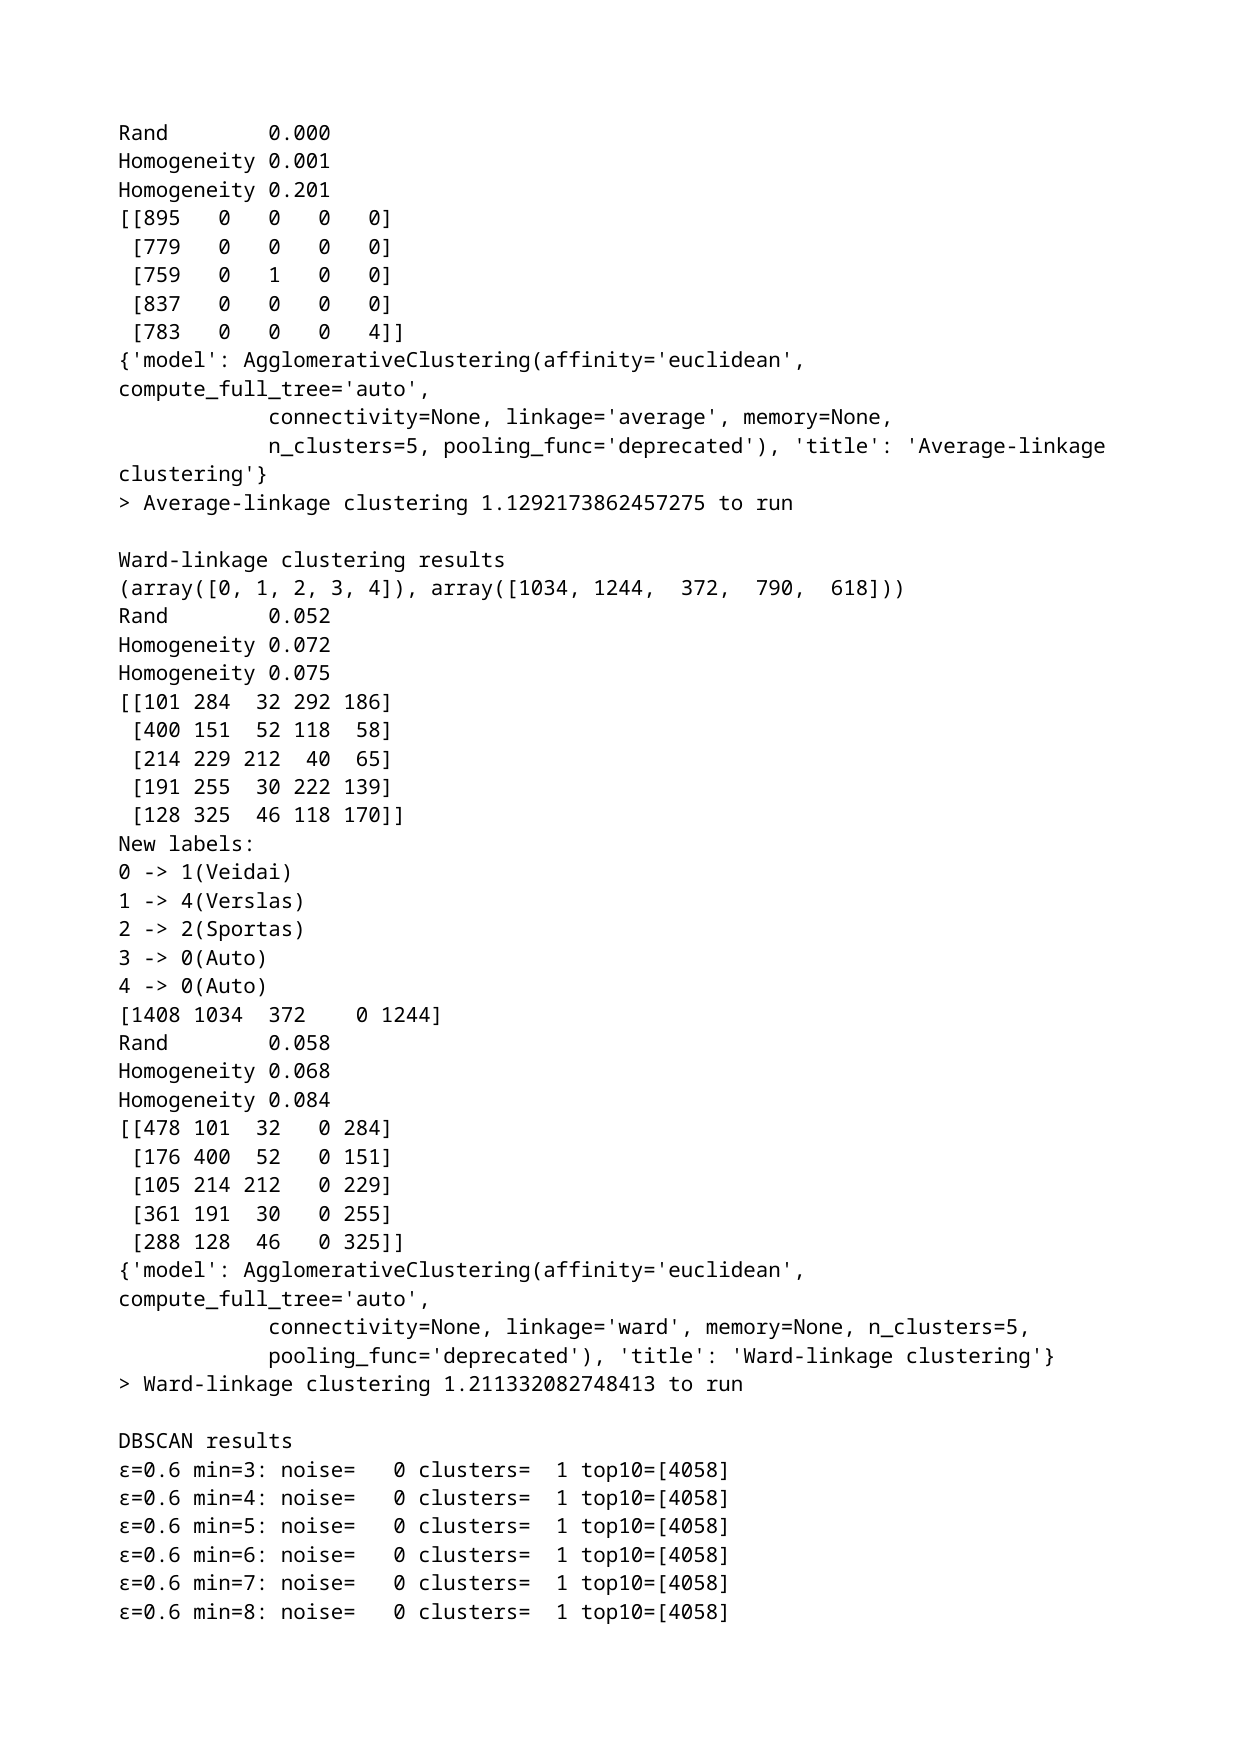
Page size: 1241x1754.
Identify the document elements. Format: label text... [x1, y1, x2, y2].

text connectivity=None, linkage='ward', memory=None, n_clusters=5, [118, 1312, 1122, 1341]
text Homogeneity 0.001 [118, 147, 1122, 175]
text [128 325 46 118 170]] [118, 801, 1122, 829]
text [[101 284 32 292 186] [118, 687, 1122, 715]
text Ward-linkage clustering results [118, 545, 1122, 573]
text [214 229 212 40 65] [118, 744, 1122, 772]
text n_clusters=5, pooling_func='deprecated'), 'title': 'Average-linkage clustering'} [118, 431, 1122, 488]
text (array([0, 1, 2, 3, 4]), array([1034, 1244, 372, 790, 618])) [118, 573, 1122, 602]
text DBSCAN results [118, 1426, 1122, 1455]
text [1408 1034 372 0 1244] [118, 1000, 1122, 1028]
text [288 128 46 0 325]] [118, 1227, 1122, 1256]
text ε=0.6 min=5: noise= 0 clusters= 1 top10=[4058] [118, 1512, 1122, 1540]
text 1 -> 4(Verslas) [118, 886, 1122, 914]
text Homogeneity 0.084 [118, 1085, 1122, 1113]
text [[895 0 0 0 0] [118, 203, 1122, 232]
text ε=0.6 min=8: noise= 0 clusters= 1 top10=[4058] [118, 1597, 1122, 1625]
text [176 400 52 0 151] [118, 1142, 1122, 1170]
text Homogeneity 0.075 [118, 658, 1122, 687]
text Rand 0.058 [118, 1028, 1122, 1057]
text [361 191 30 0 255] [118, 1199, 1122, 1227]
text [783 0 0 0 4]] [118, 317, 1122, 346]
text connectivity=None, linkage='average', memory=None, [118, 402, 1122, 431]
text {'model': AgglomerativeClustering(affinity='euclidean', compute_full_tree='auto', [118, 346, 1122, 402]
text Homogeneity 0.068 [118, 1057, 1122, 1085]
text [779 0 0 0 0] [118, 232, 1122, 260]
text ε=0.6 min=4: noise= 0 clusters= 1 top10=[4058] [118, 1483, 1122, 1512]
text [105 214 212 0 229] [118, 1170, 1122, 1199]
text Homogeneity 0.201 [118, 175, 1122, 203]
text [191 255 30 222 139] [118, 772, 1122, 801]
text New labels: [118, 829, 1122, 857]
text > Ward-linkage clustering 1.211332082748413 to run [118, 1369, 1122, 1398]
text 4 -> 0(Auto) [118, 971, 1122, 1000]
text [400 151 52 118 58] [118, 715, 1122, 744]
text ε=0.6 min=7: noise= 0 clusters= 1 top10=[4058] [118, 1568, 1122, 1597]
text ε=0.6 min=3: noise= 0 clusters= 1 top10=[4058] [118, 1455, 1122, 1483]
text > Average-linkage clustering 1.1292173862457275 to run [118, 488, 1122, 516]
text 0 -> 1(Veidai) [118, 857, 1122, 886]
text Rand 0.000 [118, 118, 1122, 147]
text Homogeneity 0.072 [118, 630, 1122, 658]
text 3 -> 0(Auto) [118, 943, 1122, 971]
text [759 0 1 0 0] [118, 260, 1122, 289]
text 2 -> 2(Sportas) [118, 914, 1122, 943]
text Rand 0.052 [118, 602, 1122, 630]
text ε=0.6 min=6: noise= 0 clusters= 1 top10=[4058] [118, 1540, 1122, 1568]
text {'model': AgglomerativeClustering(affinity='euclidean', compute_full_tree='auto', [118, 1256, 1122, 1312]
text pooling_func='deprecated'), 'title': 'Ward-linkage clustering'} [118, 1341, 1122, 1369]
text [837 0 0 0 0] [118, 289, 1122, 317]
text [[478 101 32 0 284] [118, 1113, 1122, 1142]
